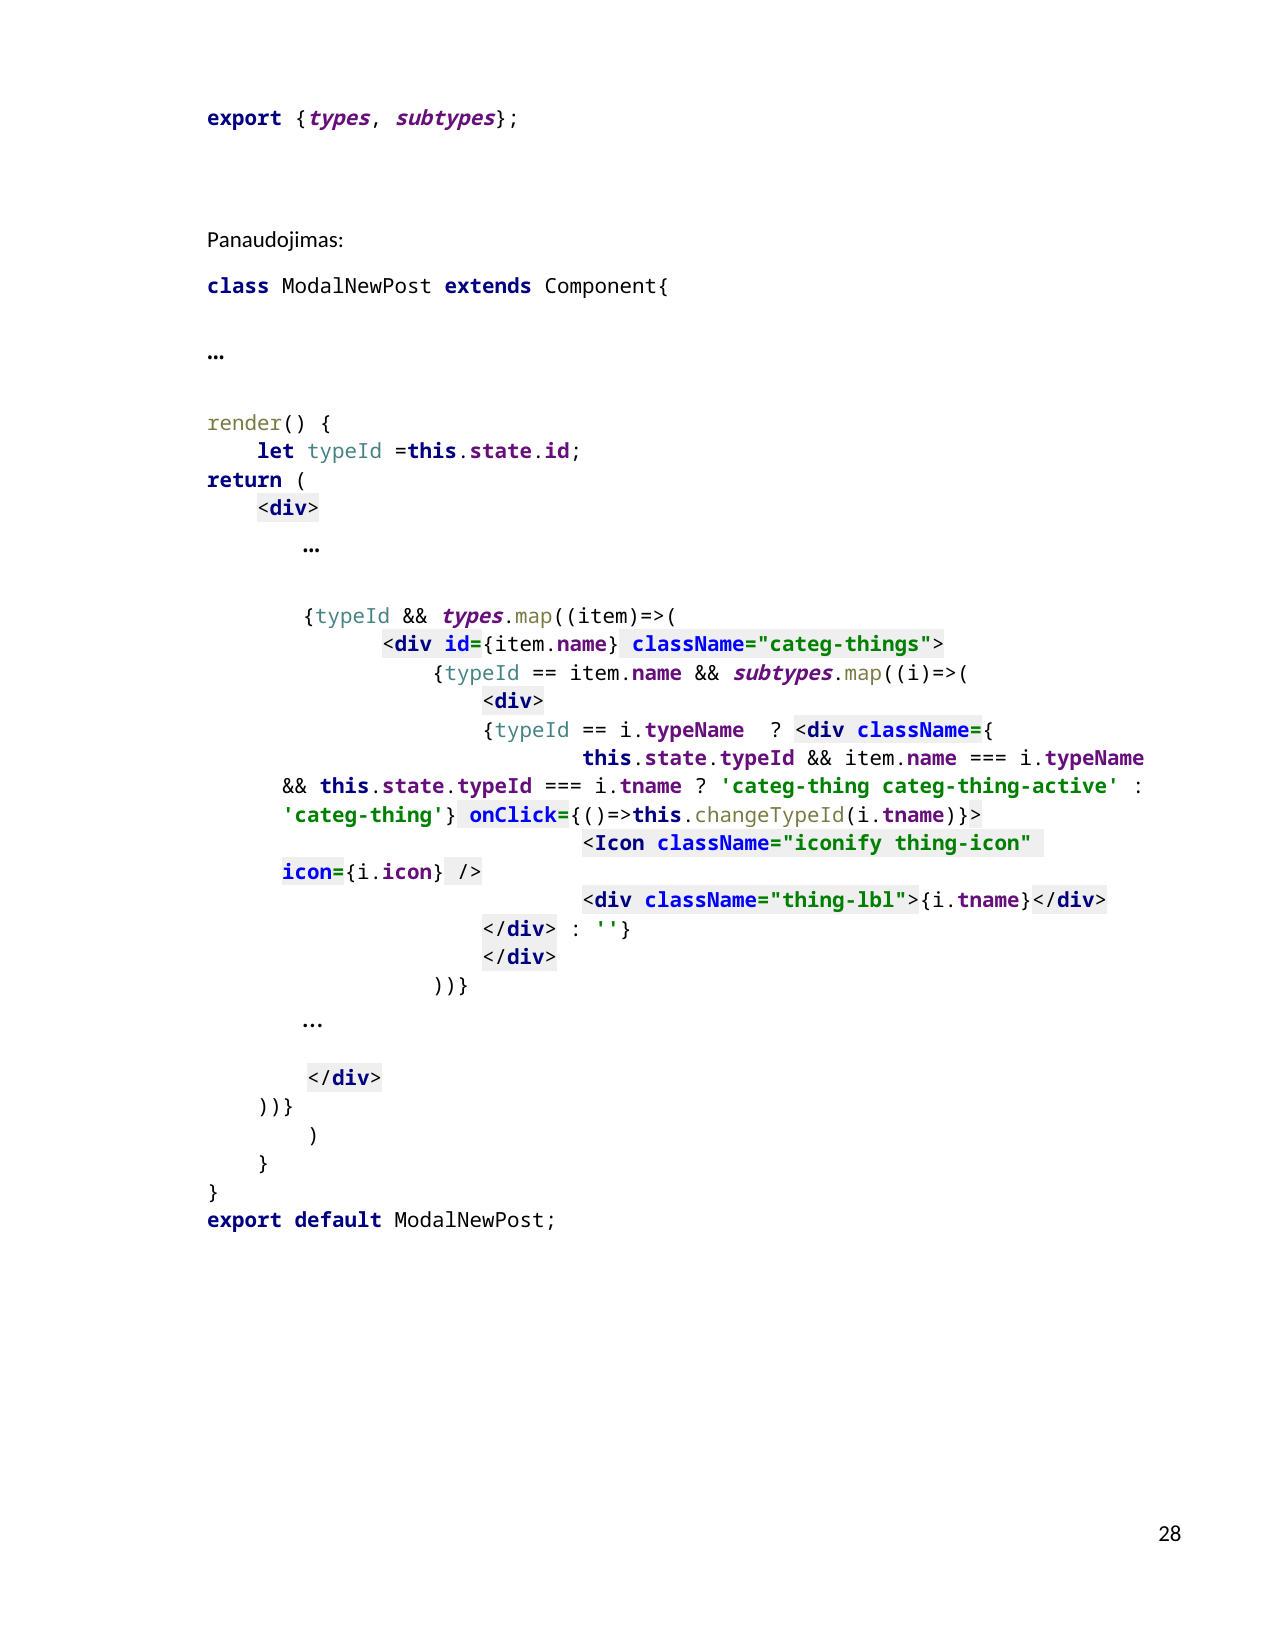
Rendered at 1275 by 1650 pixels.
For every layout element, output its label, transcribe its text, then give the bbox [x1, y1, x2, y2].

text Panaudojimas: [207, 225, 1181, 253]
text return ( <div> [207, 465, 1181, 522]
text … [207, 999, 1181, 1035]
text ) } } export default ModalNewPost; [207, 1120, 1181, 1234]
text … [207, 522, 1181, 561]
text </div> ))} [207, 1035, 1181, 1120]
text {typeId && types.map((item)=>( <div id={item.name} className="categ-things"> {typeId == item.name && subtypes.map((i)=>( <div> {typeId == i.typeName ? <div className={ this.state.typeId && item.name === i.typeName && this.state.typeId === i.tname ? 'categ-thing categ-thing-active' : 'categ-thing'} onClick={()=>this.changeTypeId(i.tname)}> <Icon className="iconify thing-icon" icon={i.icon} /> <div className="thing-lbl">{i.tname}</div> </div> : ''} </div> ))} [282, 601, 1181, 999]
text … [207, 328, 1181, 368]
text export {types, subtypes}; [207, 75, 1181, 132]
text class ModalNewPost extends Component{ [207, 272, 1181, 300]
text render() { let typeId =this.state.id; [207, 408, 1181, 465]
